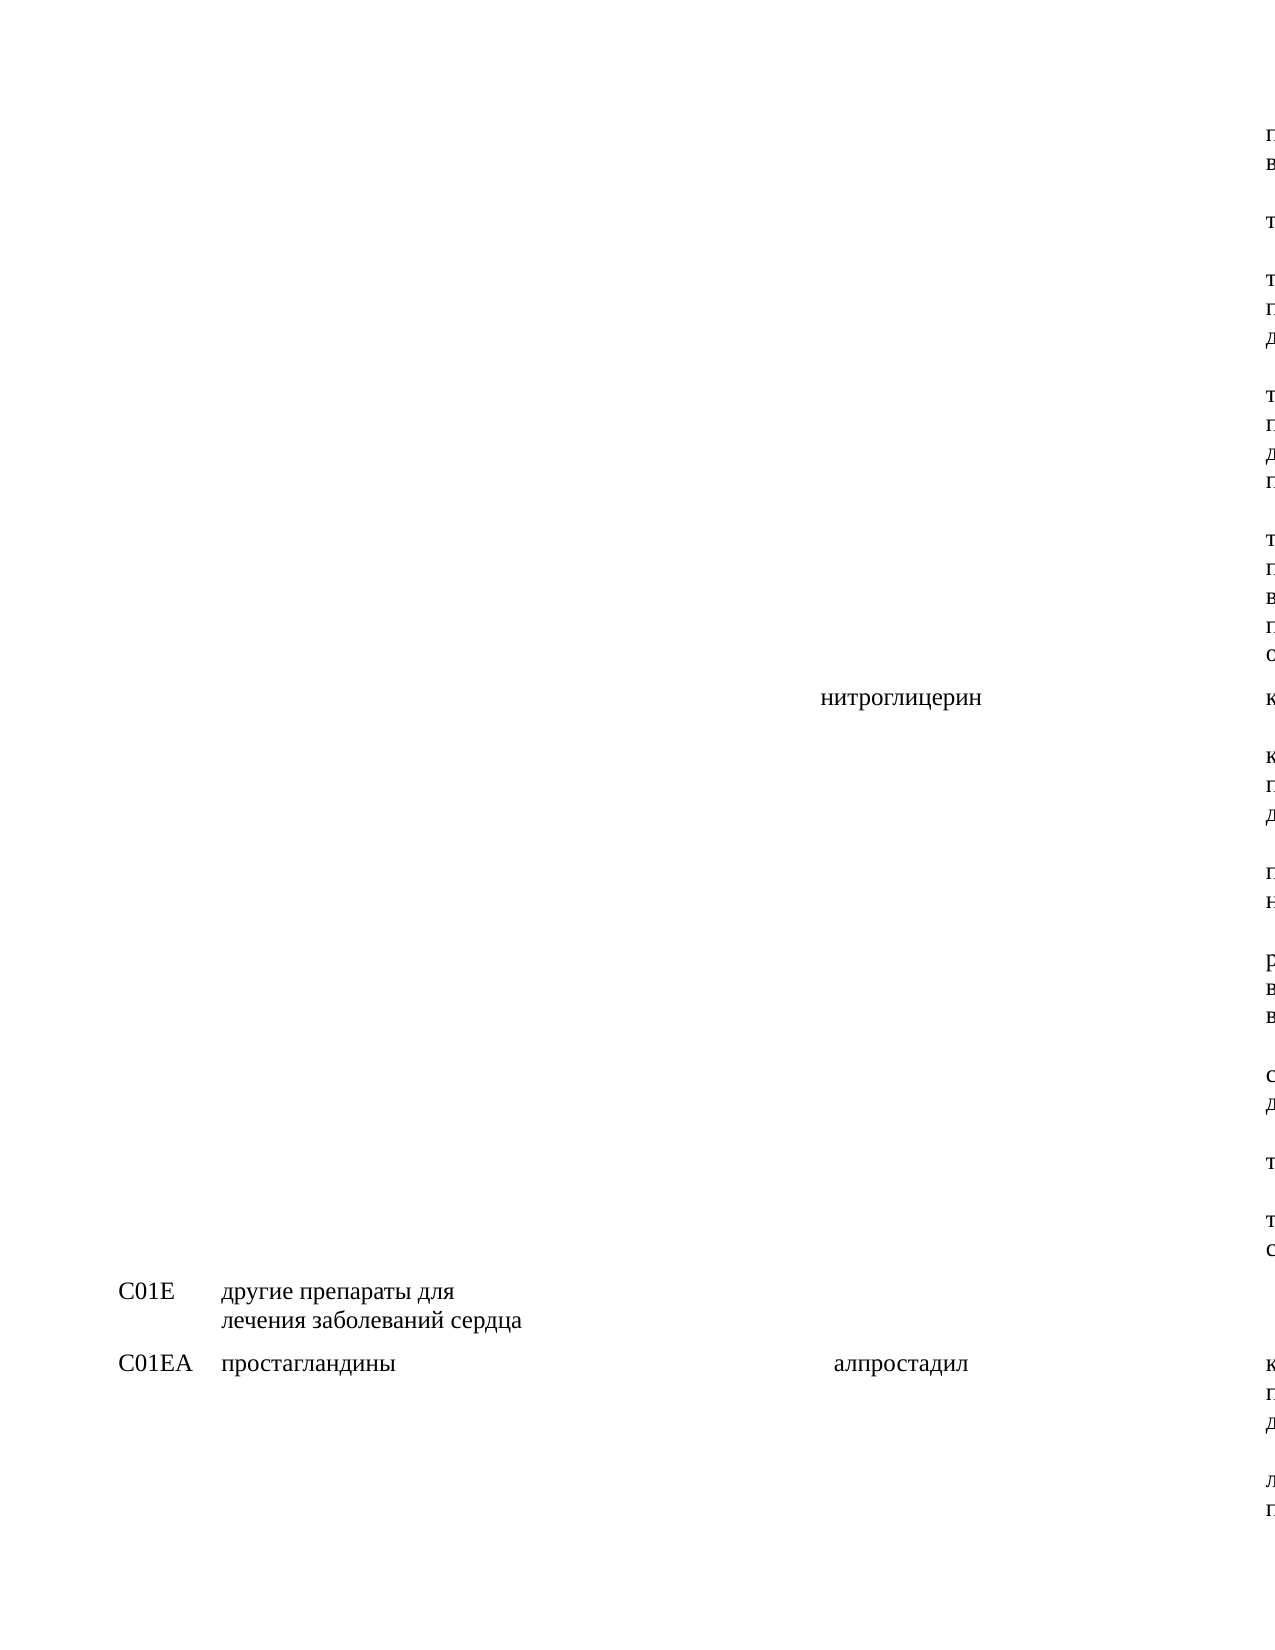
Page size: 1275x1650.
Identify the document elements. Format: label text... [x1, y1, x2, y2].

table_cell алпростадил [537, 1349, 1266, 1522]
table_cell другие препараты для лечения заболеваний сердца [221, 1276, 537, 1348]
table_cell C01E [118, 1276, 221, 1348]
table_cell [537, 1276, 1266, 1348]
table_cell нитроглицерин [537, 682, 1266, 1276]
table_cell [1266, 1276, 1275, 1348]
table_cell C01EA [118, 1349, 221, 1522]
table_cell [118, 682, 221, 1276]
table_cell простагландины [221, 1349, 537, 1522]
table_cell [118, 118, 221, 682]
table_cell [221, 682, 537, 1276]
table_cell [221, 118, 537, 682]
table_cell [537, 118, 1266, 682]
